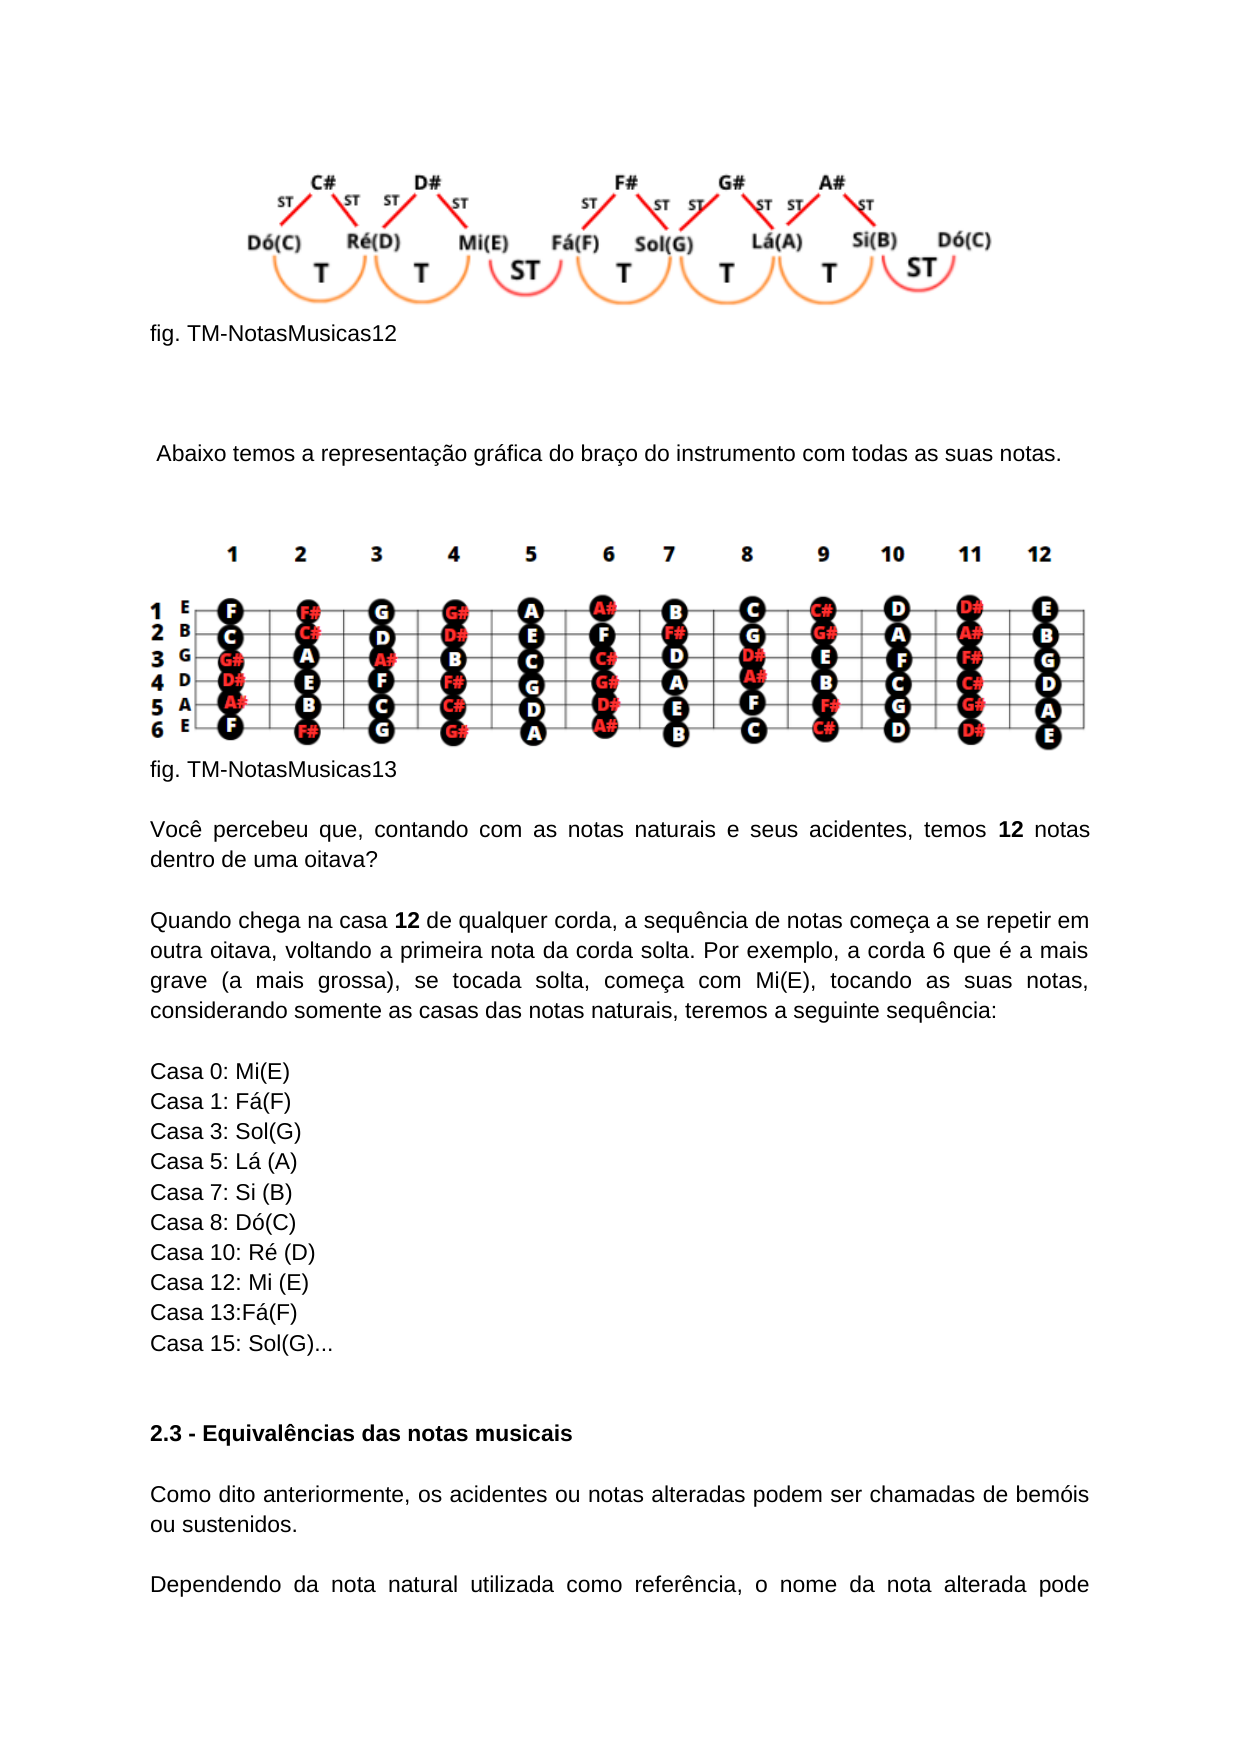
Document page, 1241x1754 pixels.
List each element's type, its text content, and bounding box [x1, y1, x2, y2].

text 2.3 - Equivalências das notas musicais [150, 1420, 1090, 1447]
picture [150, 531, 1091, 752]
text fig. TM-NotasMusicas12 [150, 319, 1090, 346]
text Casa 12: Mi (E) [150, 1269, 1090, 1296]
text fig. TM-NotasMusicas13 [150, 756, 1090, 782]
text Dependendo da nota natural utilizada como referência, o nome da nota alterada pode [150, 1571, 1090, 1598]
text Casa 1: Fá(F) [150, 1088, 1090, 1114]
picture [239, 150, 1001, 316]
text Casa 0: Mi(E) [150, 1058, 1090, 1084]
text Como dito anteriormente, os acidentes ou notas alteradas podem ser chamadas de bemóis ou sustenidos. [150, 1481, 1090, 1537]
text Casa 7: Si (B) [150, 1178, 1090, 1205]
text Casa 15: Sol(G)... [150, 1329, 1090, 1356]
text Casa 13:Fá(F) [150, 1299, 1090, 1326]
text Casa 8: Dó(C) [150, 1209, 1090, 1235]
text Quando chega na casa 12 de qualquer corda, a sequência de notas começa a se repetir em outra oitava, voltando a primeira nota da corda solta. Por exemplo, a corda 6 que é a mais grave (a mais grossa), se tocada solta, começa com Mi(E), tocando as suas notas, considerando somente as casas das notas naturais, teremos a seguinte sequência: [150, 907, 1090, 1024]
text Abaixo temos a representação gráfica do braço do instrumento com todas as suas notas. [150, 440, 1090, 467]
text Você percebeu que, contando com as notas naturais e seus acidentes, temos 12 notas dentro de uma oitava? [150, 816, 1090, 873]
text Casa 5: Lá (A) [150, 1148, 1090, 1175]
text Casa 3: Sol(G) [150, 1118, 1090, 1144]
text Casa 10: Ré (D) [150, 1239, 1090, 1265]
